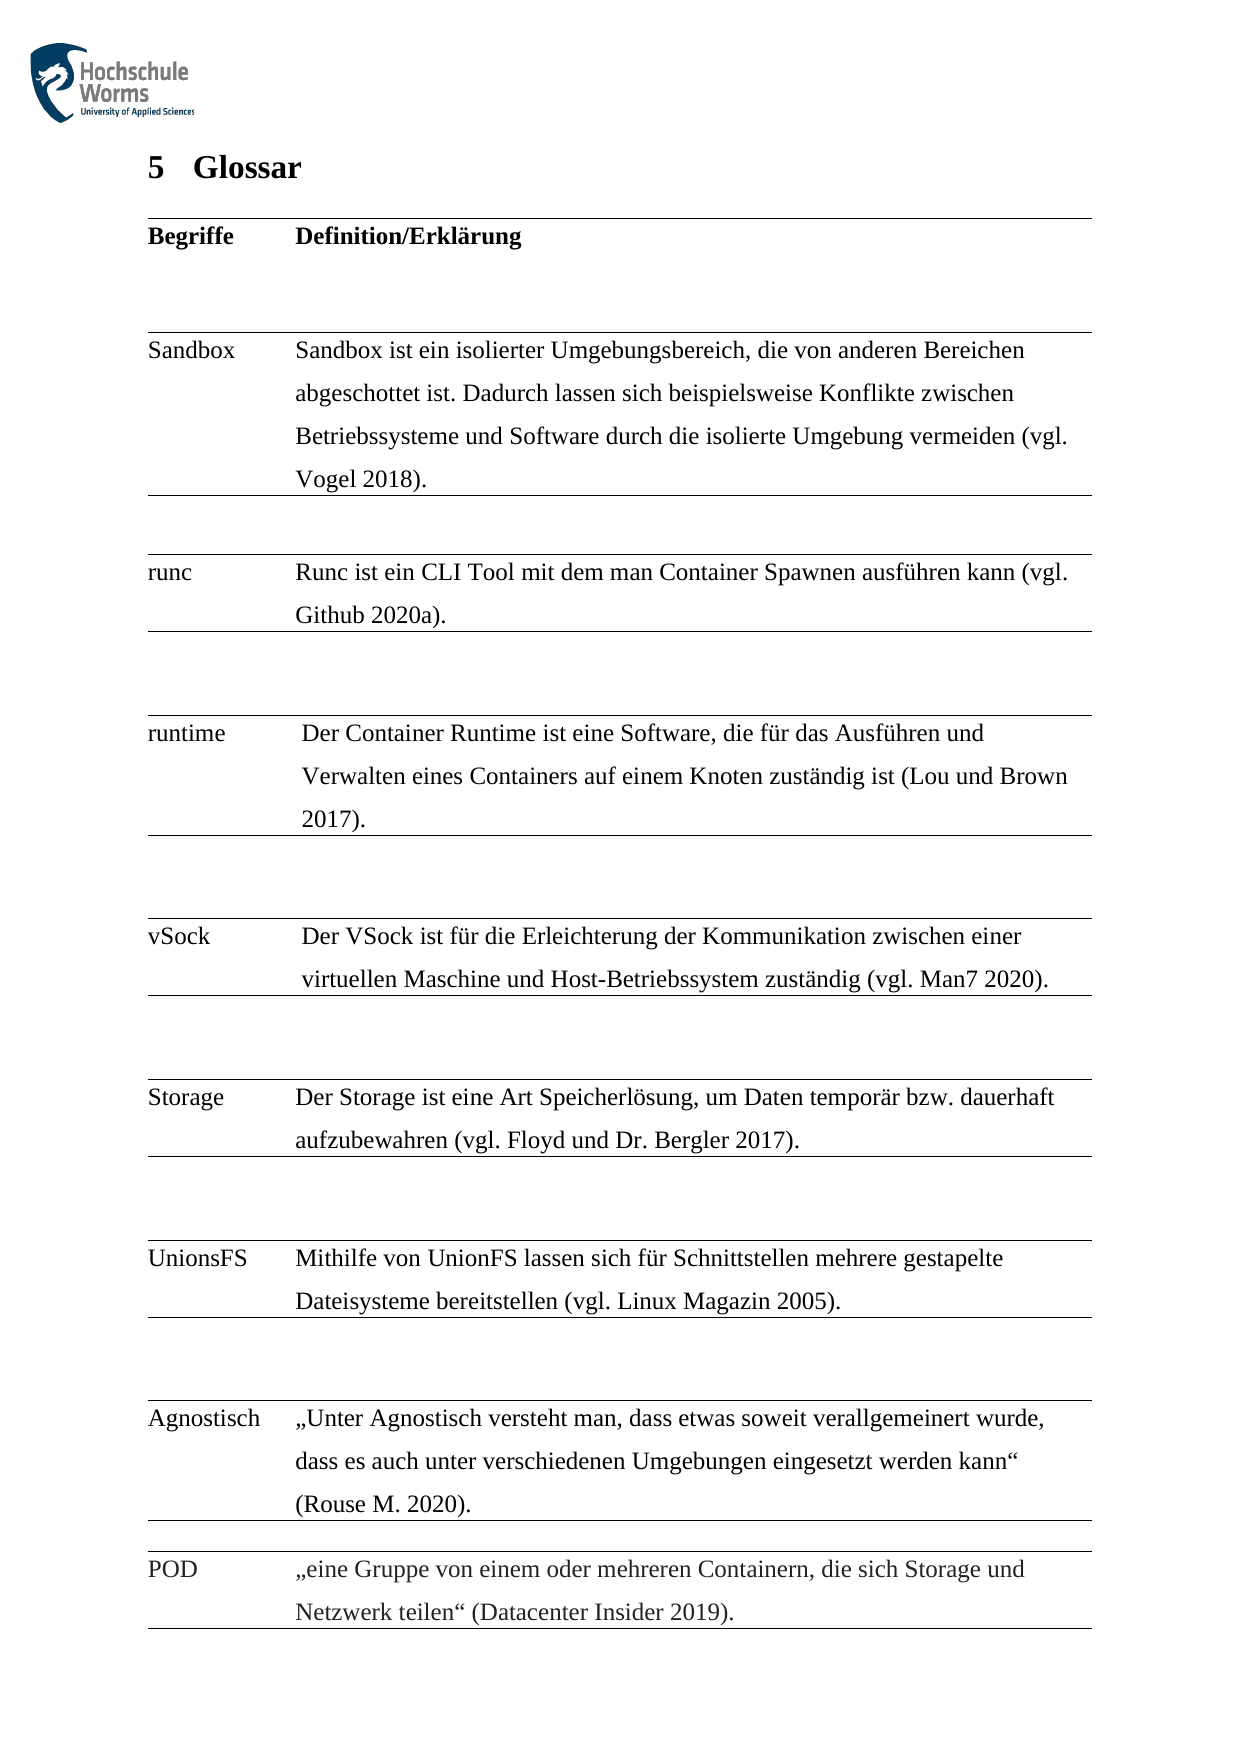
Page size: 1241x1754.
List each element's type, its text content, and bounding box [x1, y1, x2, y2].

text POD „eine Gruppe von einem oder mehreren Containern, die sich Storage und Netzwerk teilen“ (Datacenter Insider 2019). [148, 1552, 1092, 1628]
text Sandbox Sandbox ist ein isolierter Umgebungsbereich, die von anderen Bereichen abgeschottet ist. Dadurch lassen sich beispielsweise Konflikte zwischen Betriebssysteme und Software durch die isolierte Umgebung vermeiden (vgl. Vogel 2018). [148, 333, 1092, 495]
text Storage Der Storage ist eine Art Speicherlösung, um Daten temporär bzw. dauerhaft aufzubewahren (vgl. Floyd und Dr. Bergler 2017). [148, 1080, 1092, 1156]
text runc Runc ist ein CLI Tool mit dem man Container Spawnen ausführen kann (vgl. Github 2020a). [148, 555, 1092, 631]
text UnionsFS Mithilfe von UnionFS lassen sich für Schnittstellen mehrere gestapelte Dateisysteme bereitstellen (vgl. Linux Magazin 2005). [148, 1241, 1092, 1317]
text vSock Der VSock ist für die Erleichterung der Kommunikation zwischen einer virtuellen Maschine und Host-Betriebssystem zuständig (vgl. Man7 2020). [148, 919, 1092, 995]
text runtime Der Container Runtime ist eine Software, die für das Ausführen und Verwalten eines Containers auf einem Knoten zuständig ist (Lou und Brown 2017). [148, 716, 1092, 835]
text Agnostisch „Unter Agnostisch versteht man, dass etwas soweit verallgemeinert wurde, dass es auch unter verschiedenen Umgebungen eingesetzt werden kann“ (Rouse M. 2020). [148, 1401, 1092, 1520]
subtitle Glossar [148, 148, 1092, 186]
text Begriffe Definition/Erklärung [148, 219, 1092, 249]
